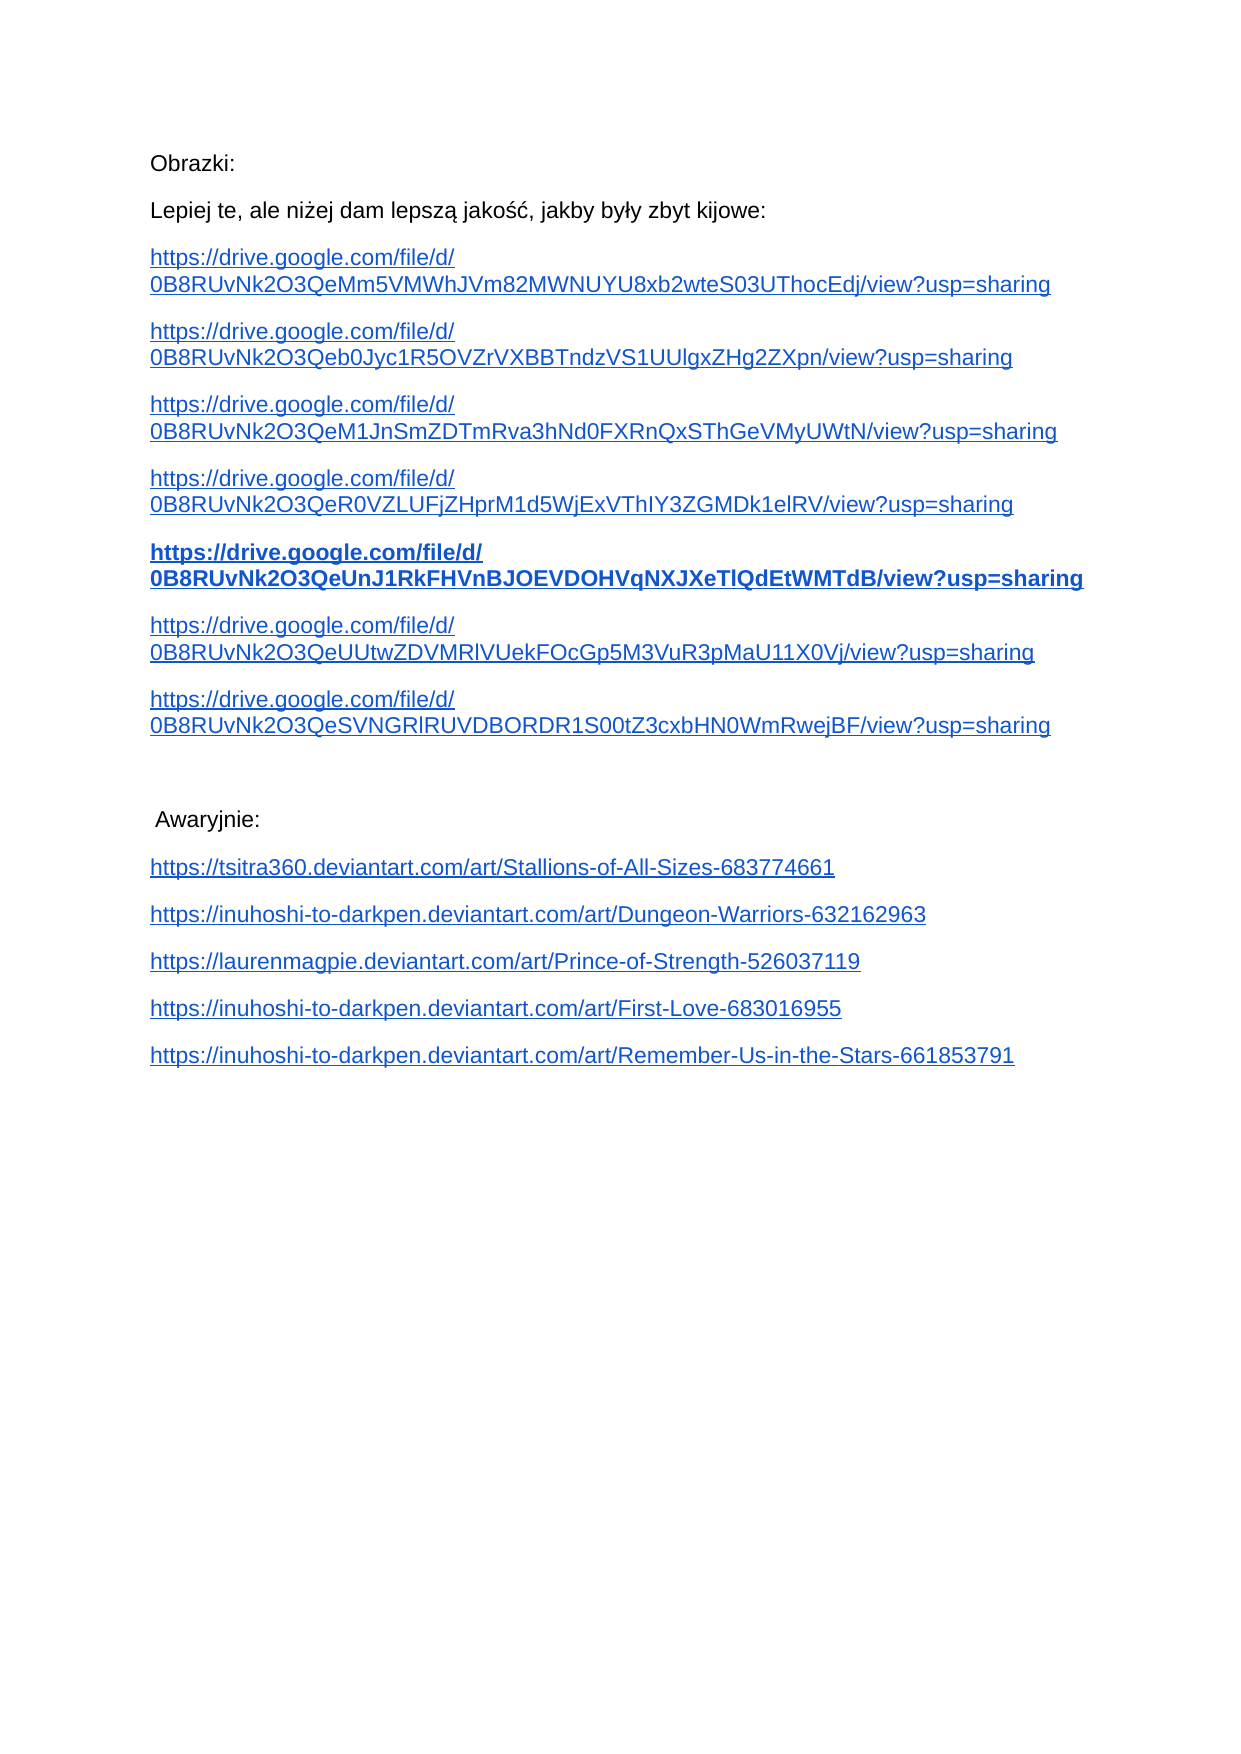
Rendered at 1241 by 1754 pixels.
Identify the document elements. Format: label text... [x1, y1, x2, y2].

text https://drive.google.com/file/d/0B8RUvNk2O3Qeb0Jyc1R5OVZrVXBBTndzVS1UUlgxZHg2ZXpn/view?usp=sharing [150, 318, 1090, 371]
text https://inuhoshi-to-darkpen.deviantart.com/art/First-Love-683016955 [150, 995, 1090, 1021]
text Obrazki: [150, 150, 1090, 176]
text https://drive.google.com/file/d/0B8RUvNk2O3QeUnJ1RkFHVnBJOEVDOHVqNXJXeTlQdEtWMTdB/view?usp=sharing [150, 538, 1090, 591]
text Lepiej te, ale niżej dam lepszą jakość, jakby były zbyt kijowe: [150, 197, 1090, 223]
text https://drive.google.com/file/d/0B8RUvNk2O3QeSVNGRlRUVDBORDR1S00tZ3cxbHN0WmRwejBF/view?usp=sharing [150, 686, 1090, 738]
text https://laurenmagpie.deviantart.com/art/Prince-of-Strength-526037119 [150, 948, 1090, 974]
text https://tsitra360.deviantart.com/art/Stallions-of-All-Sizes-683774661 [150, 853, 1090, 880]
text https://drive.google.com/file/d/0B8RUvNk2O3QeUUtwZDVMRlVUekFOcGp5M3VuR3pMaU11X0Vj/view?usp=sharing [150, 612, 1090, 665]
text https://inuhoshi-to-darkpen.deviantart.com/art/Dungeon-Warriors-632162963 [150, 901, 1090, 927]
text https://drive.google.com/file/d/0B8RUvNk2O3QeR0VZLUFjZHprM1d5WjExVThIY3ZGMDk1elRV/view?usp=sharing [150, 465, 1090, 518]
text Awaryjnie: [150, 806, 1090, 833]
text https://inuhoshi-to-darkpen.deviantart.com/art/Remember-Us-in-the-Stars-661853791 [150, 1042, 1090, 1069]
text https://drive.google.com/file/d/0B8RUvNk2O3QeMm5VMWhJVm82MWNUYU8xb2wteS03UThocEdj/view?usp=sharing [150, 244, 1090, 297]
text https://drive.google.com/file/d/0B8RUvNk2O3QeM1JnSmZDTmRva3hNd0FXRnQxSThGeVMyUWtN/view?usp=sharing [150, 391, 1090, 444]
